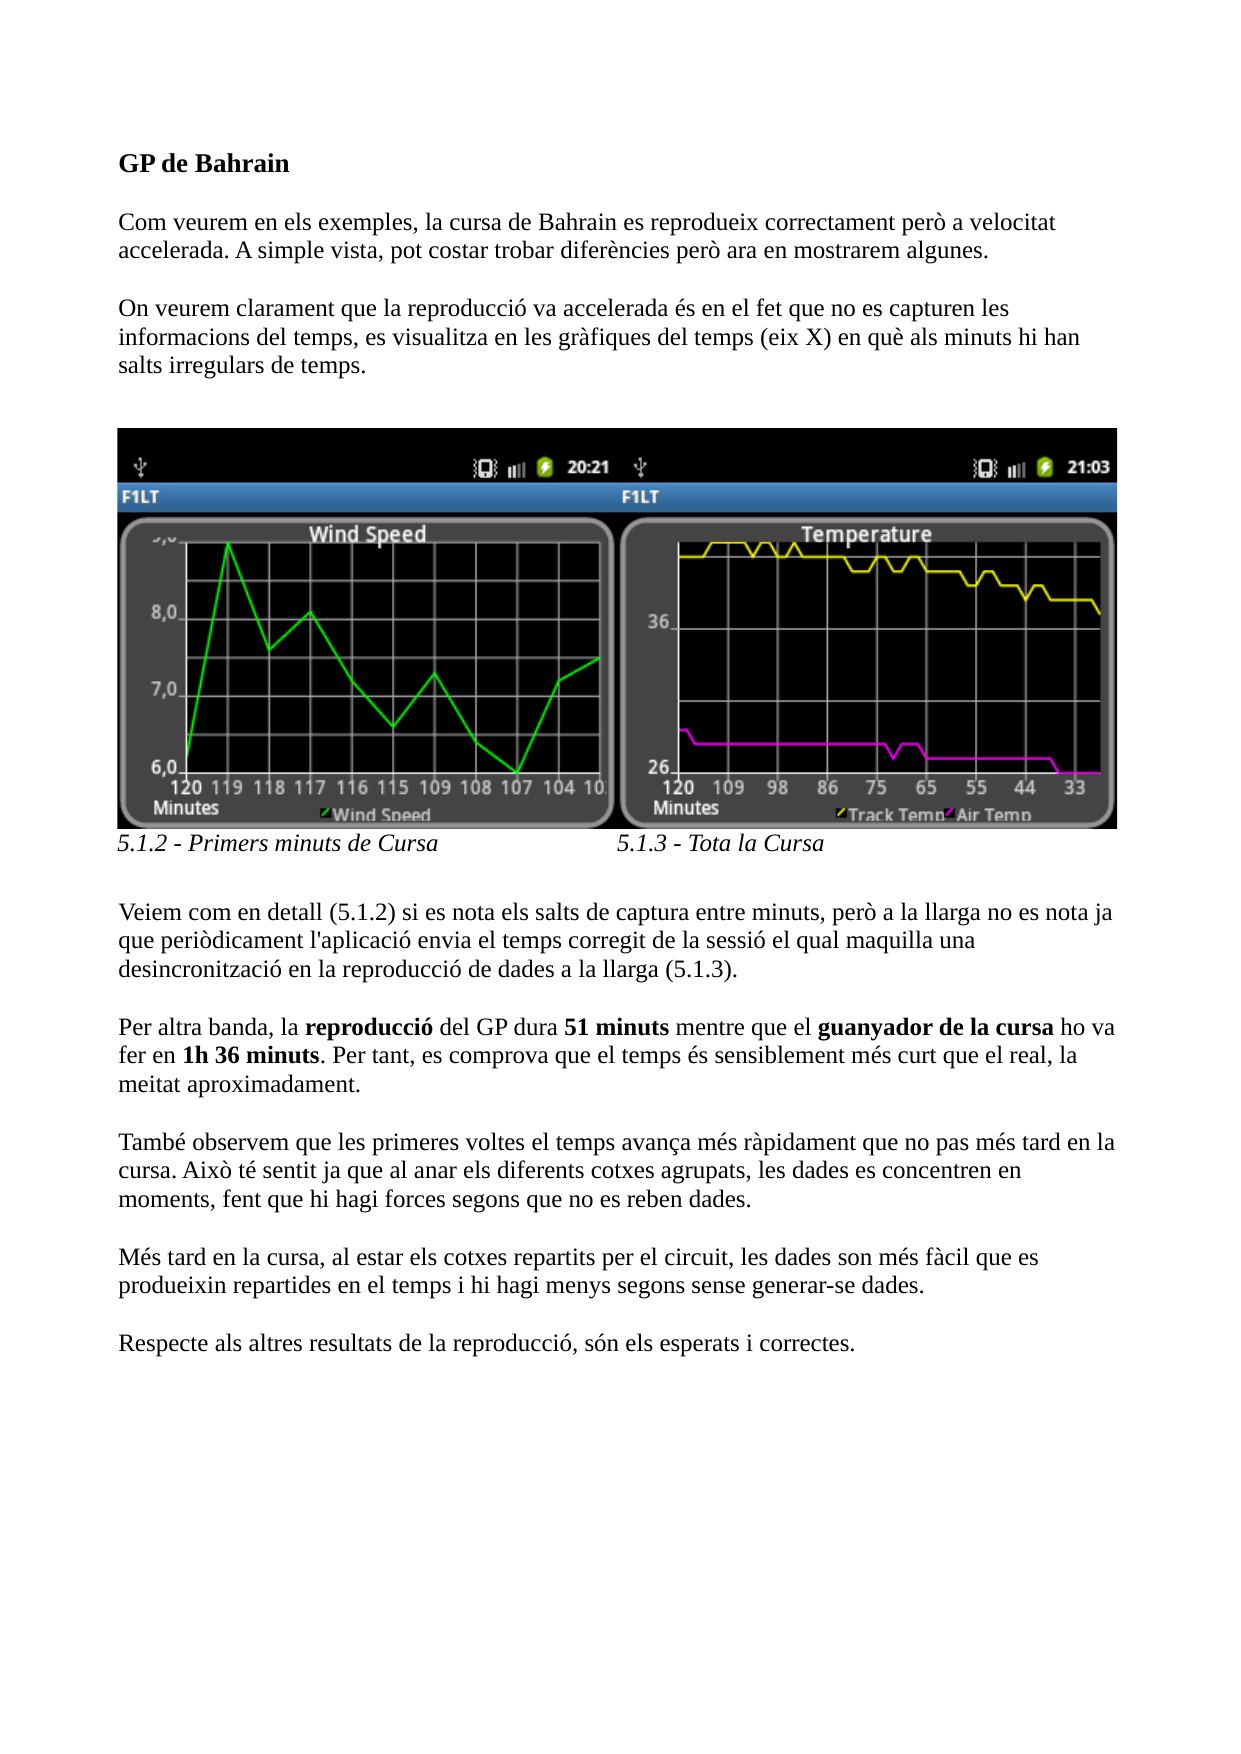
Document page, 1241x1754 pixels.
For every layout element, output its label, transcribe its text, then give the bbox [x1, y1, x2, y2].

text Respecte als altres resultats de la reproducció, són els esperats i correctes. [118, 1328, 1122, 1357]
text GP de Bahrain [118, 147, 1122, 178]
text Veiem com en detall (5.1.2) si es nota els salts de captura entre minuts, però a la llarga no es nota ja que periòdicament l'aplicació envia el temps corregit de la sessió el qual maquilla una desincronització en la reproducció de dades a la llarga (5.1.3). [118, 897, 1122, 983]
text També observem que les primeres voltes el temps avança més ràpidament que no pas més tard en la cursa. Això té sentit ja que al anar els diferents cotxes agrupats, les dades es concentren en moments, fent que hi hagi forces segons que no es reben dades. [118, 1127, 1122, 1213]
text On veurem clarament que la reproducció va accelerada és en el fet que no es capturen les informacions del temps, es visualitza en les gràfiques del temps (eix X) en què als minuts hi han salts irregulars de temps. [118, 293, 1122, 379]
text 5.1.2 - Primers minuts de Cursa [117, 829, 617, 857]
text Com veurem en els exemples, la cursa de Bahrain es reprodueix correctament però a velocitat accelerada. A simple vista, pot costar trobar diferències però ara en mostrarem algunes. [118, 207, 1122, 264]
text Més tard en la cursa, al estar els cotxes repartits per el circuit, les dades son més fàcil que es produeixin repartides en el temps i hi hagi menys segons sense generar-se dades. [118, 1242, 1122, 1299]
text 5.1.3 - Tota la Cursa [617, 829, 1117, 857]
text Per altra banda, la reproducció del GP dura 51 minuts mentre que el guanyador de la cursa ho va fer en 1h 36 minuts. Per tant, es comprova que el temps és sensiblement més curt que el real, la meitat aproximadament. [118, 1012, 1122, 1098]
picture [117, 428, 1118, 829]
